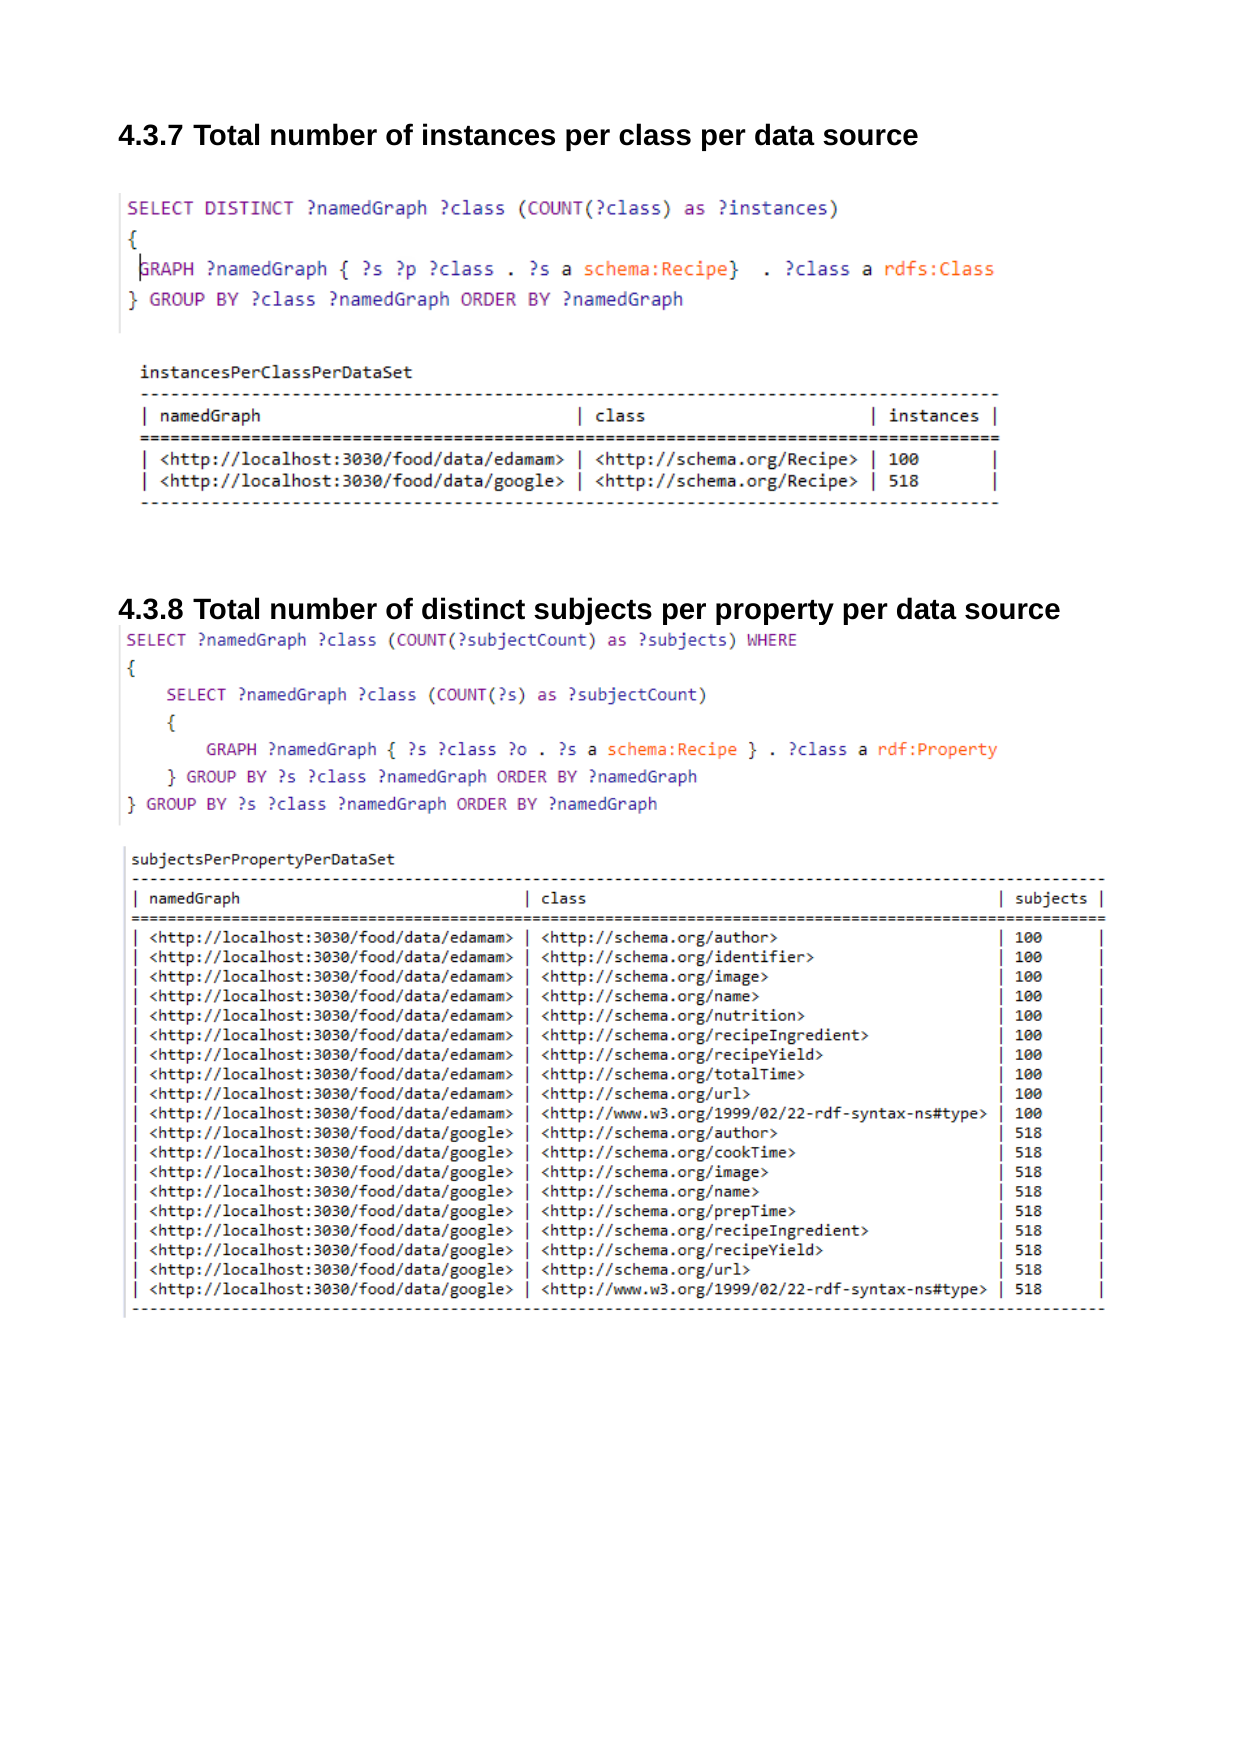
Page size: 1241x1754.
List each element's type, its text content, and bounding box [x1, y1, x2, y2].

picture [118, 193, 1123, 578]
subtitle Total number of instances per class per data source [118, 118, 1122, 152]
picture [118, 625, 1123, 1340]
subtitle Total number of distinct subjects per property per data source [118, 592, 1122, 625]
